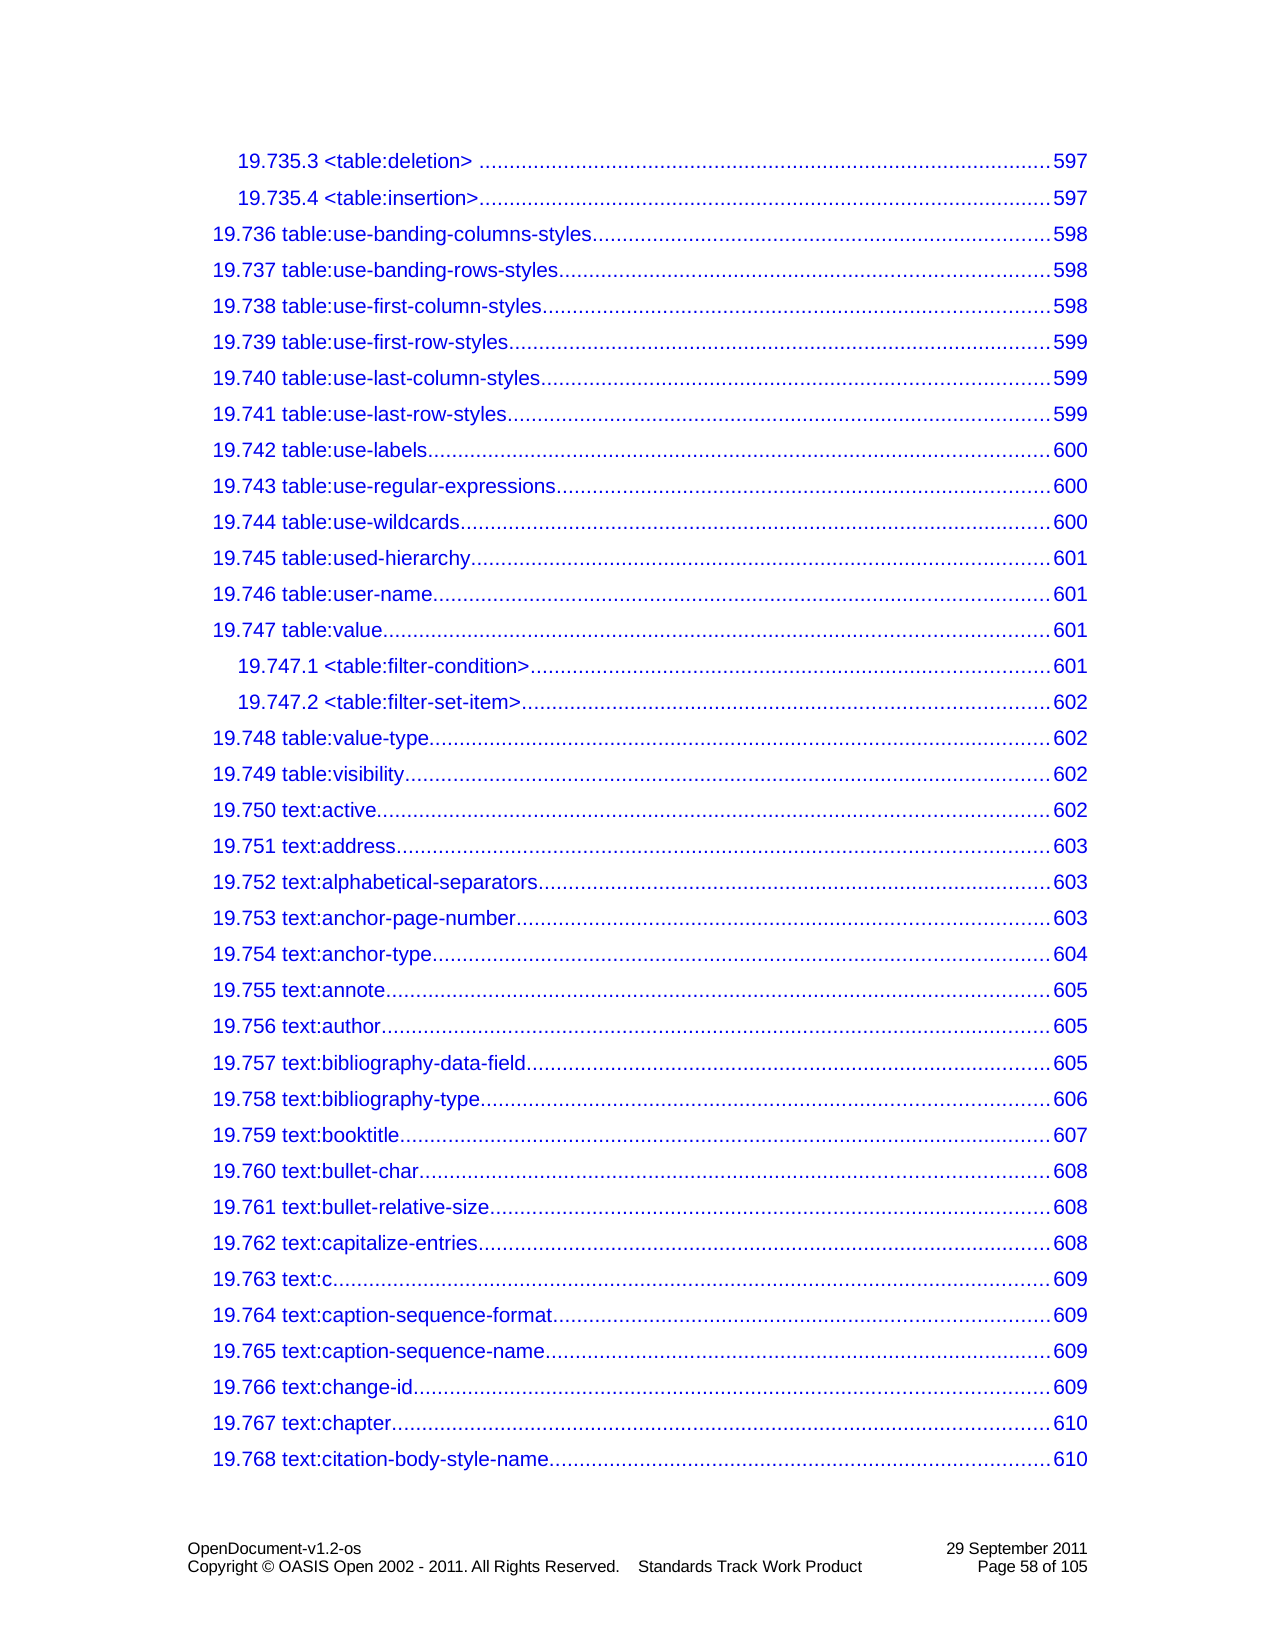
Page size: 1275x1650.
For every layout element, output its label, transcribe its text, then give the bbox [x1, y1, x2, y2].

text 19.741 table:use-last-row-styles 599 [212, 402, 1088, 426]
text 19.743 table:use-regular-expressions 600 [212, 474, 1088, 498]
text 19.749 table:visibility 602 [212, 763, 1088, 786]
text 19.766 text:change-id 609 [212, 1375, 1088, 1399]
text 19.747 table:value 601 [212, 618, 1088, 642]
text 19.755 text:annote 605 [212, 979, 1088, 1002]
text 19.761 text:bullet-relative-size 608 [212, 1195, 1088, 1219]
text 19.763 text:c 609 [212, 1267, 1088, 1291]
text 19.752 text:alphabetical-separators 603 [212, 871, 1088, 894]
text 19.748 table:value-type 602 [212, 727, 1088, 750]
text 19.751 text:address 603 [212, 835, 1088, 858]
text 19.760 text:bullet-char 608 [212, 1159, 1088, 1183]
text 19.740 table:use-last-column-styles 599 [212, 366, 1088, 390]
text 19.739 table:use-first-row-styles 599 [212, 330, 1088, 354]
text 19.747.2 <table:filter-set-item> 602 [237, 691, 1088, 714]
text 19.762 text:capitalize-entries 608 [212, 1231, 1088, 1255]
text 19.735.4 <table:insertion> 597 [237, 186, 1088, 209]
text 19.758 text:bibliography-type 606 [212, 1087, 1088, 1111]
text 19.764 text:caption-sequence-format 609 [212, 1303, 1088, 1327]
text 19.744 table:use-wildcards 600 [212, 510, 1088, 534]
text 19.737 table:use-banding-rows-styles 598 [212, 258, 1088, 282]
text 19.746 table:user-name 601 [212, 582, 1088, 606]
text 19.750 text:active 602 [212, 799, 1088, 822]
text 19.738 table:use-first-column-styles 598 [212, 294, 1088, 318]
text 19.735.3 <table:deletion> 597 [237, 150, 1088, 173]
text 19.753 text:anchor-page-number 603 [212, 907, 1088, 930]
text 19.742 table:use-labels 600 [212, 438, 1088, 462]
text 19.754 text:anchor-type 604 [212, 943, 1088, 966]
text 19.768 text:citation-body-style-name 610 [212, 1447, 1088, 1471]
text 19.756 text:author 605 [212, 1015, 1088, 1038]
text 19.765 text:caption-sequence-name 609 [212, 1339, 1088, 1363]
text 19.767 text:chapter 610 [212, 1411, 1088, 1435]
text 19.736 table:use-banding-columns-styles 598 [212, 222, 1088, 246]
text 19.745 table:used-hierarchy 601 [212, 546, 1088, 570]
text 19.757 text:bibliography-data-field 605 [212, 1051, 1088, 1074]
text 19.759 text:booktitle 607 [212, 1123, 1088, 1147]
text 19.747.1 <table:filter-condition> 601 [237, 654, 1088, 678]
